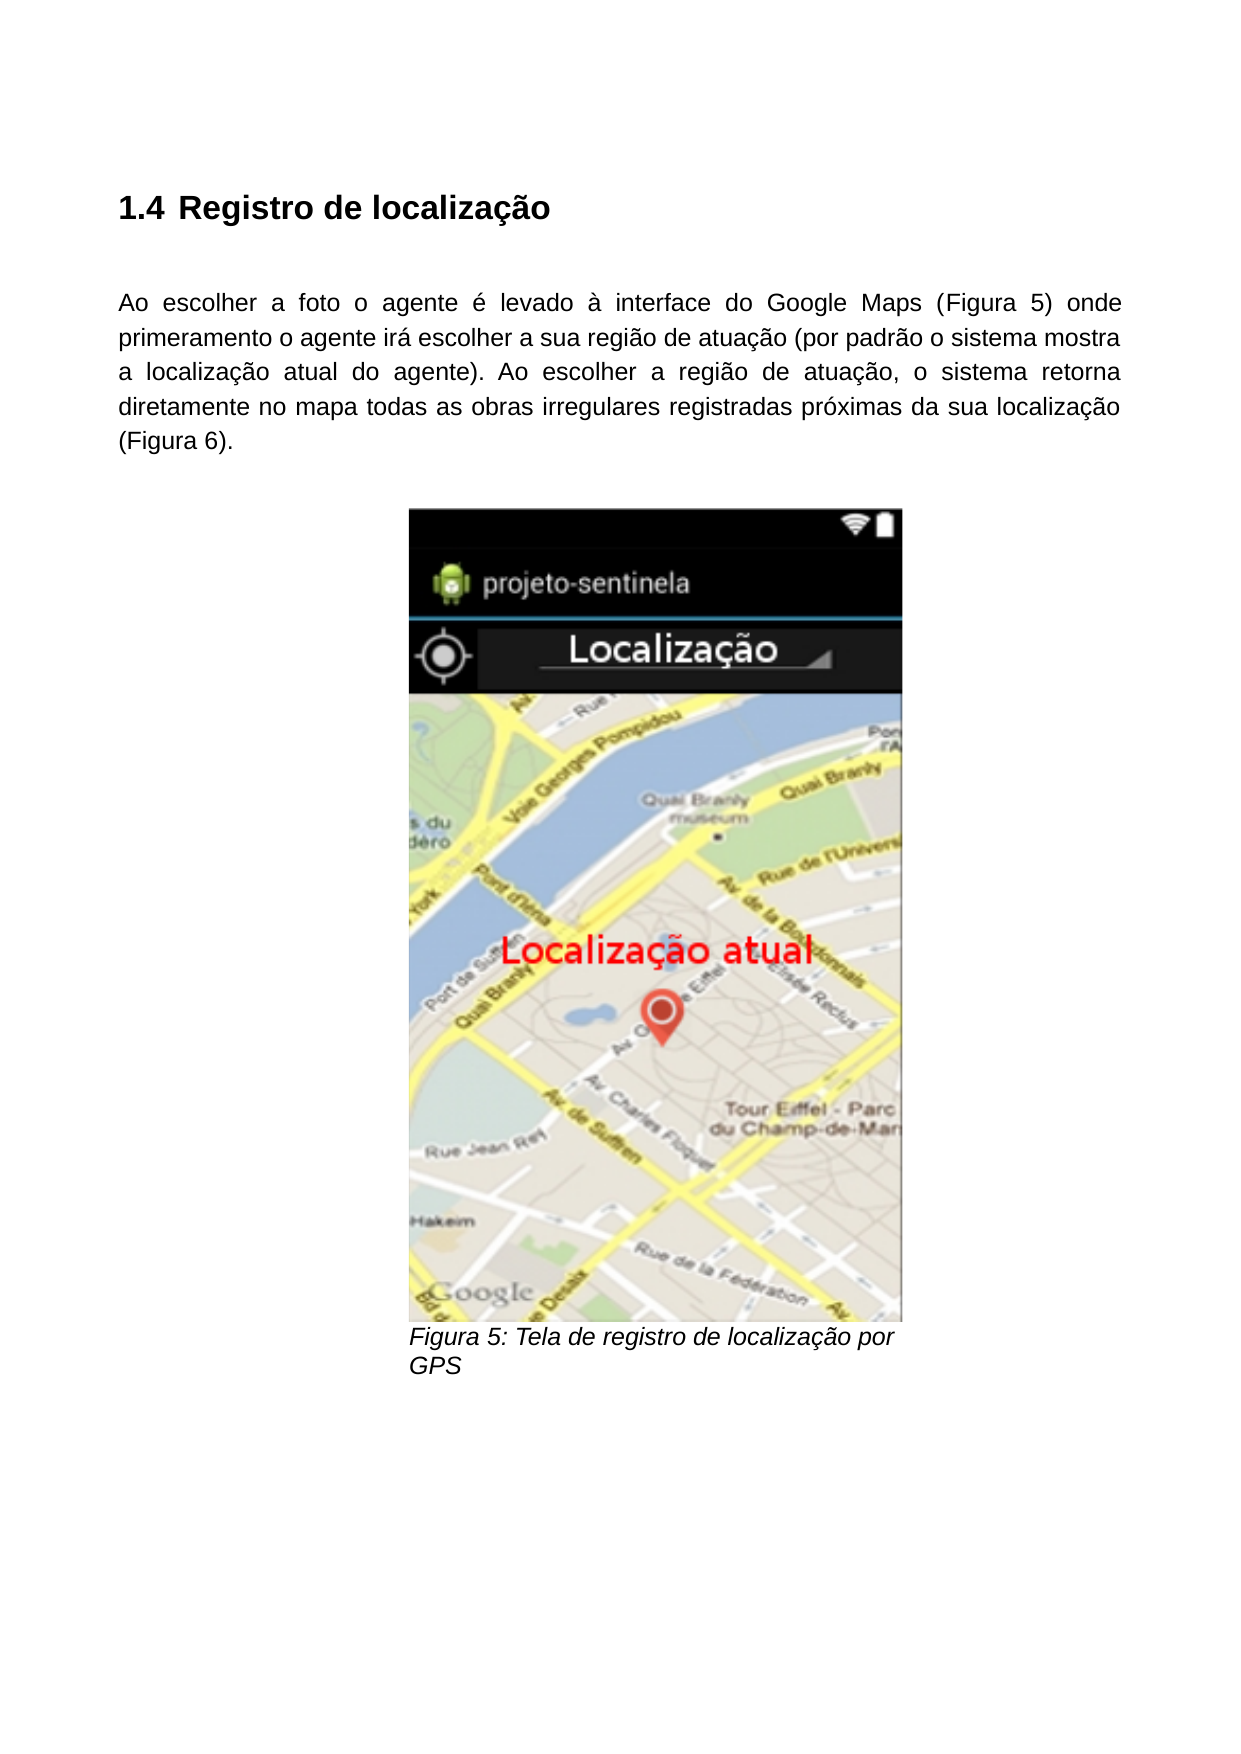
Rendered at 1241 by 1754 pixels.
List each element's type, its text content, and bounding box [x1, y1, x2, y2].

text Figura 5: Tela de registro de localização por GPS [409, 1322, 902, 1379]
text Ao escolher a foto o agente é levado à interface do Google Maps (Figura 5) onde primeramento o agente irá escolher a sua região de atuação (por padrão o sistema mostra a localização atual do agente). Ao escolher a região de atuação, o sistema retorna diretamente no mapa todas as obras irregulares registradas próximas da sua localização (Figura 6). [118, 288, 1122, 455]
picture [408, 508, 903, 1322]
subtitle Registro de localização [118, 188, 1122, 227]
